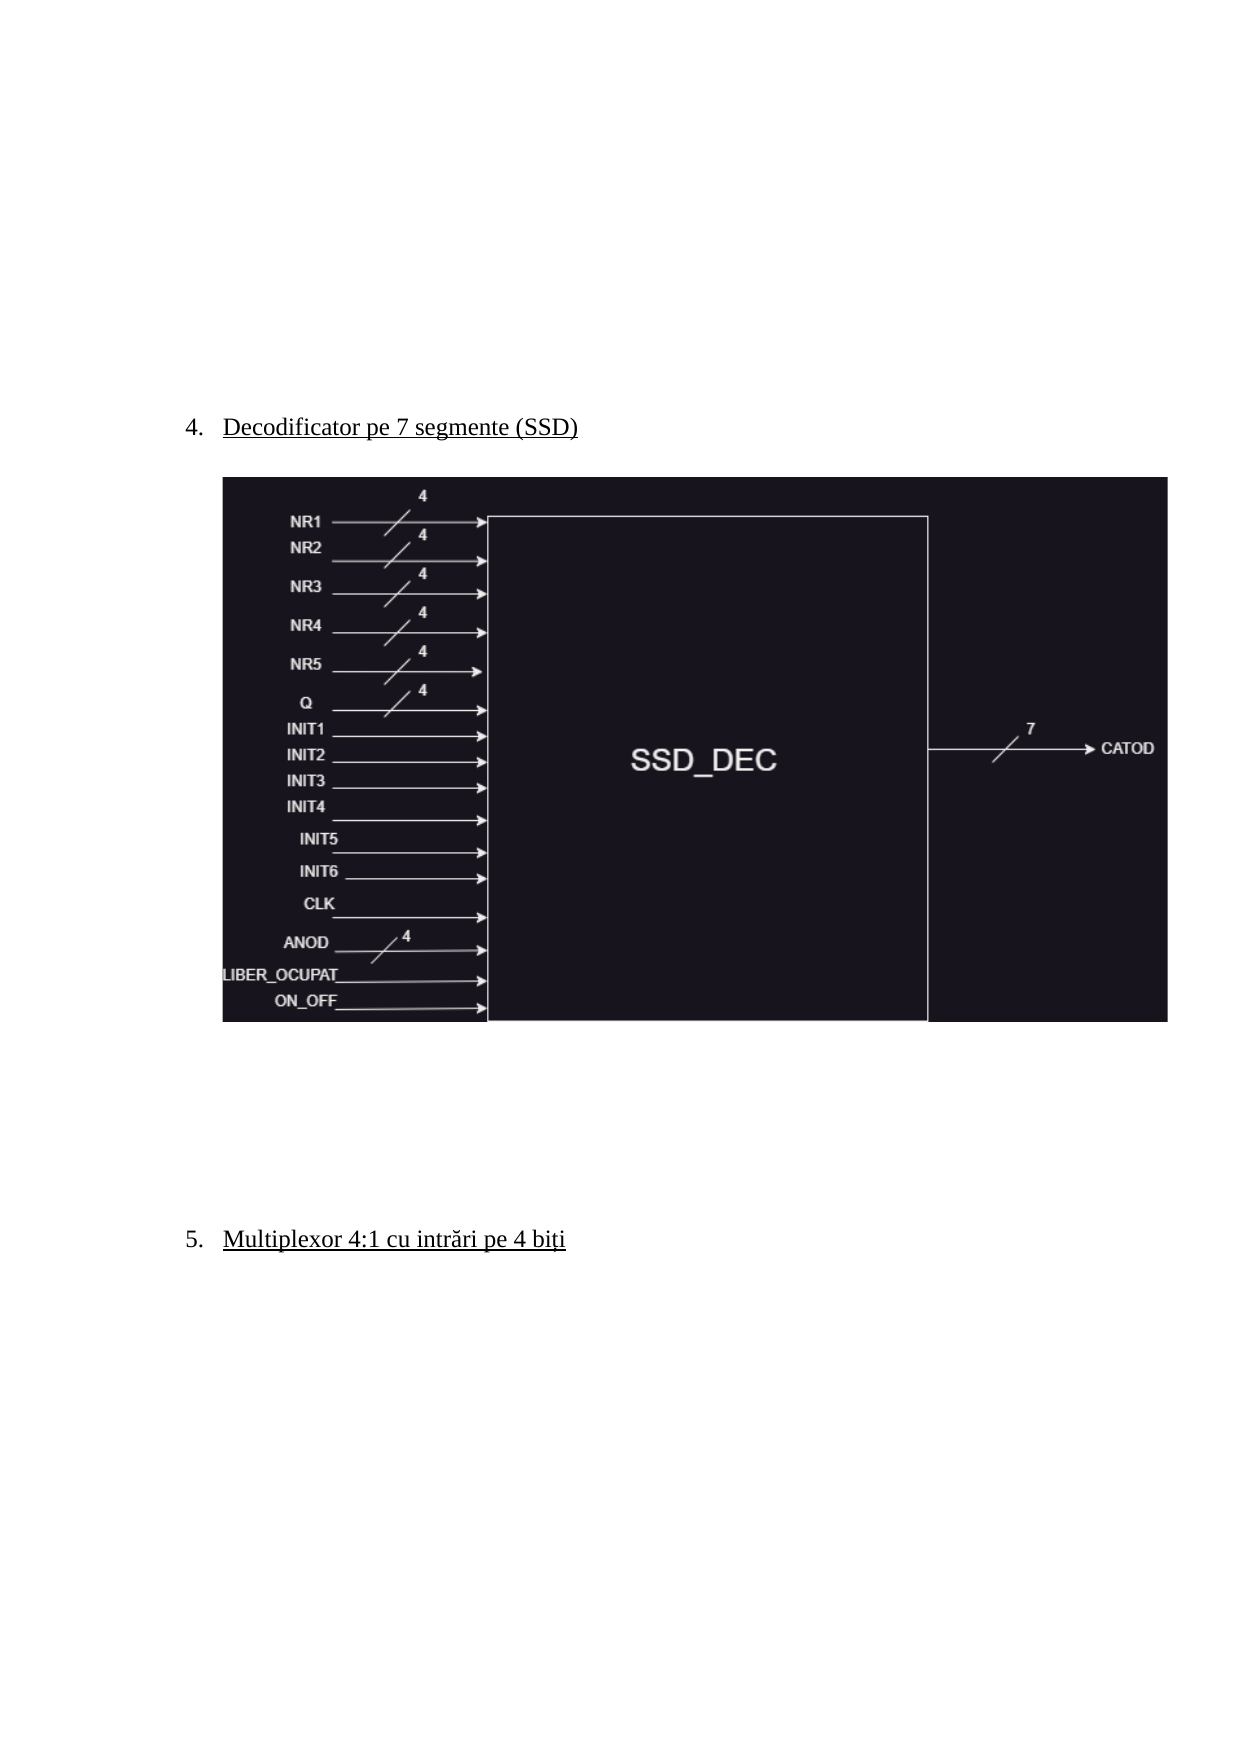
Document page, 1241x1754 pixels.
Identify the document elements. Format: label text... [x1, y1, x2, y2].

list Decodificator pe 7 segmente (SSD) [185, 412, 1093, 441]
list Multiplexor 4:1 cu intrări pe 4 biți [185, 1224, 1093, 1253]
